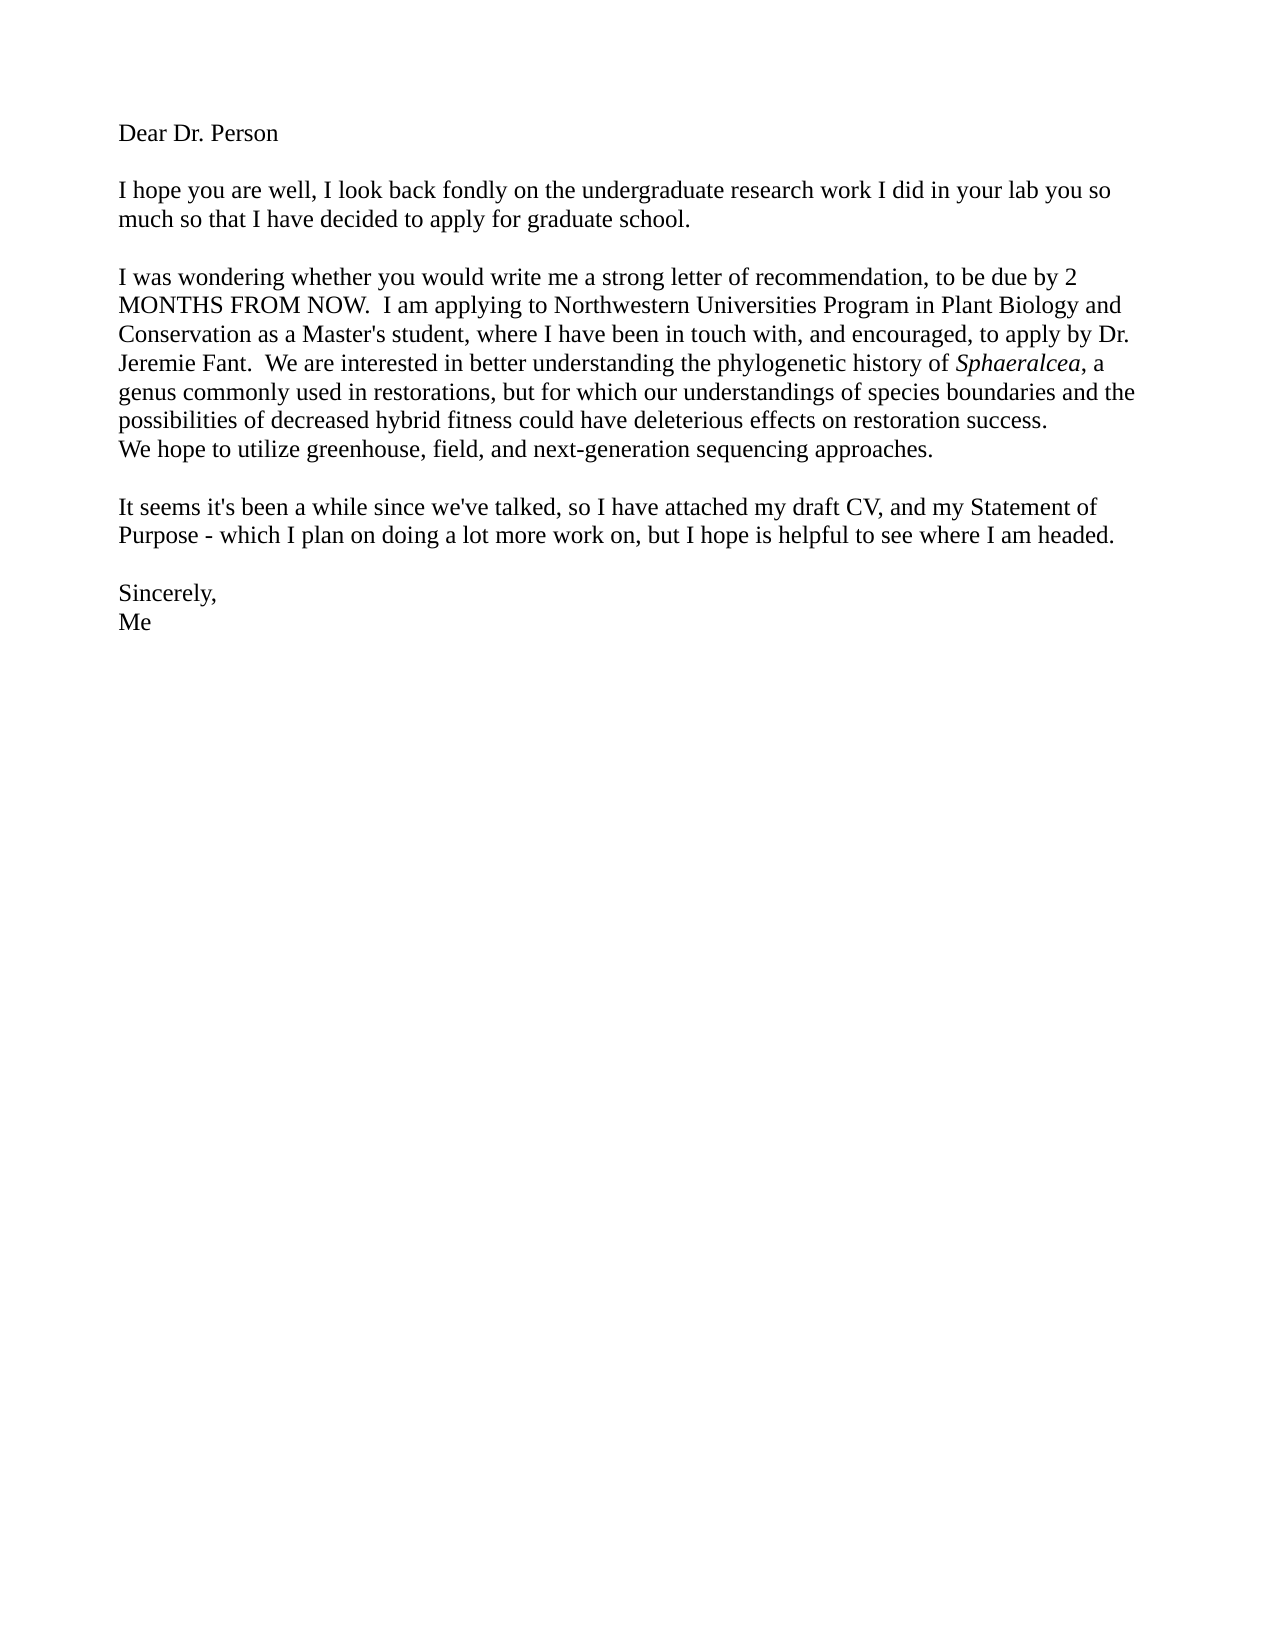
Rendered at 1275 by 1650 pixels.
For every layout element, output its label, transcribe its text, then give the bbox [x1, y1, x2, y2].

text I was wondering whether you would write me a strong letter of recommendation, to be due by 2 MONTHS FROM NOW. I am applying to Northwestern Universities Program in Plant Biology and Conservation as a Master's student, where I have been in touch with, and encouraged, to apply by Dr. Jeremie Fant. We are interested in better understanding the phylogenetic history of Sphaeralcea, a genus commonly used in restorations, but for which our understandings of species boundaries and the possibilities of decreased hybrid fitness could have deleterious effects on restoration success. [118, 262, 1157, 434]
text I hope you are well, I look back fondly on the undergraduate research work I did in your lab you so much so that I have decided to apply for graduate school. [118, 176, 1157, 233]
text We hope to utilize greenhouse, field, and next-generation sequencing approaches. [118, 434, 1157, 463]
text Me [118, 607, 1157, 636]
text Dear Dr. Person [118, 118, 1157, 147]
text Sincerely, [118, 578, 1157, 607]
text It seems it's been a while since we've talked, so I have attached my draft CV, and my Statement of Purpose - which I plan on doing a lot more work on, but I hope is helpful to see where I am headed. [118, 492, 1157, 549]
